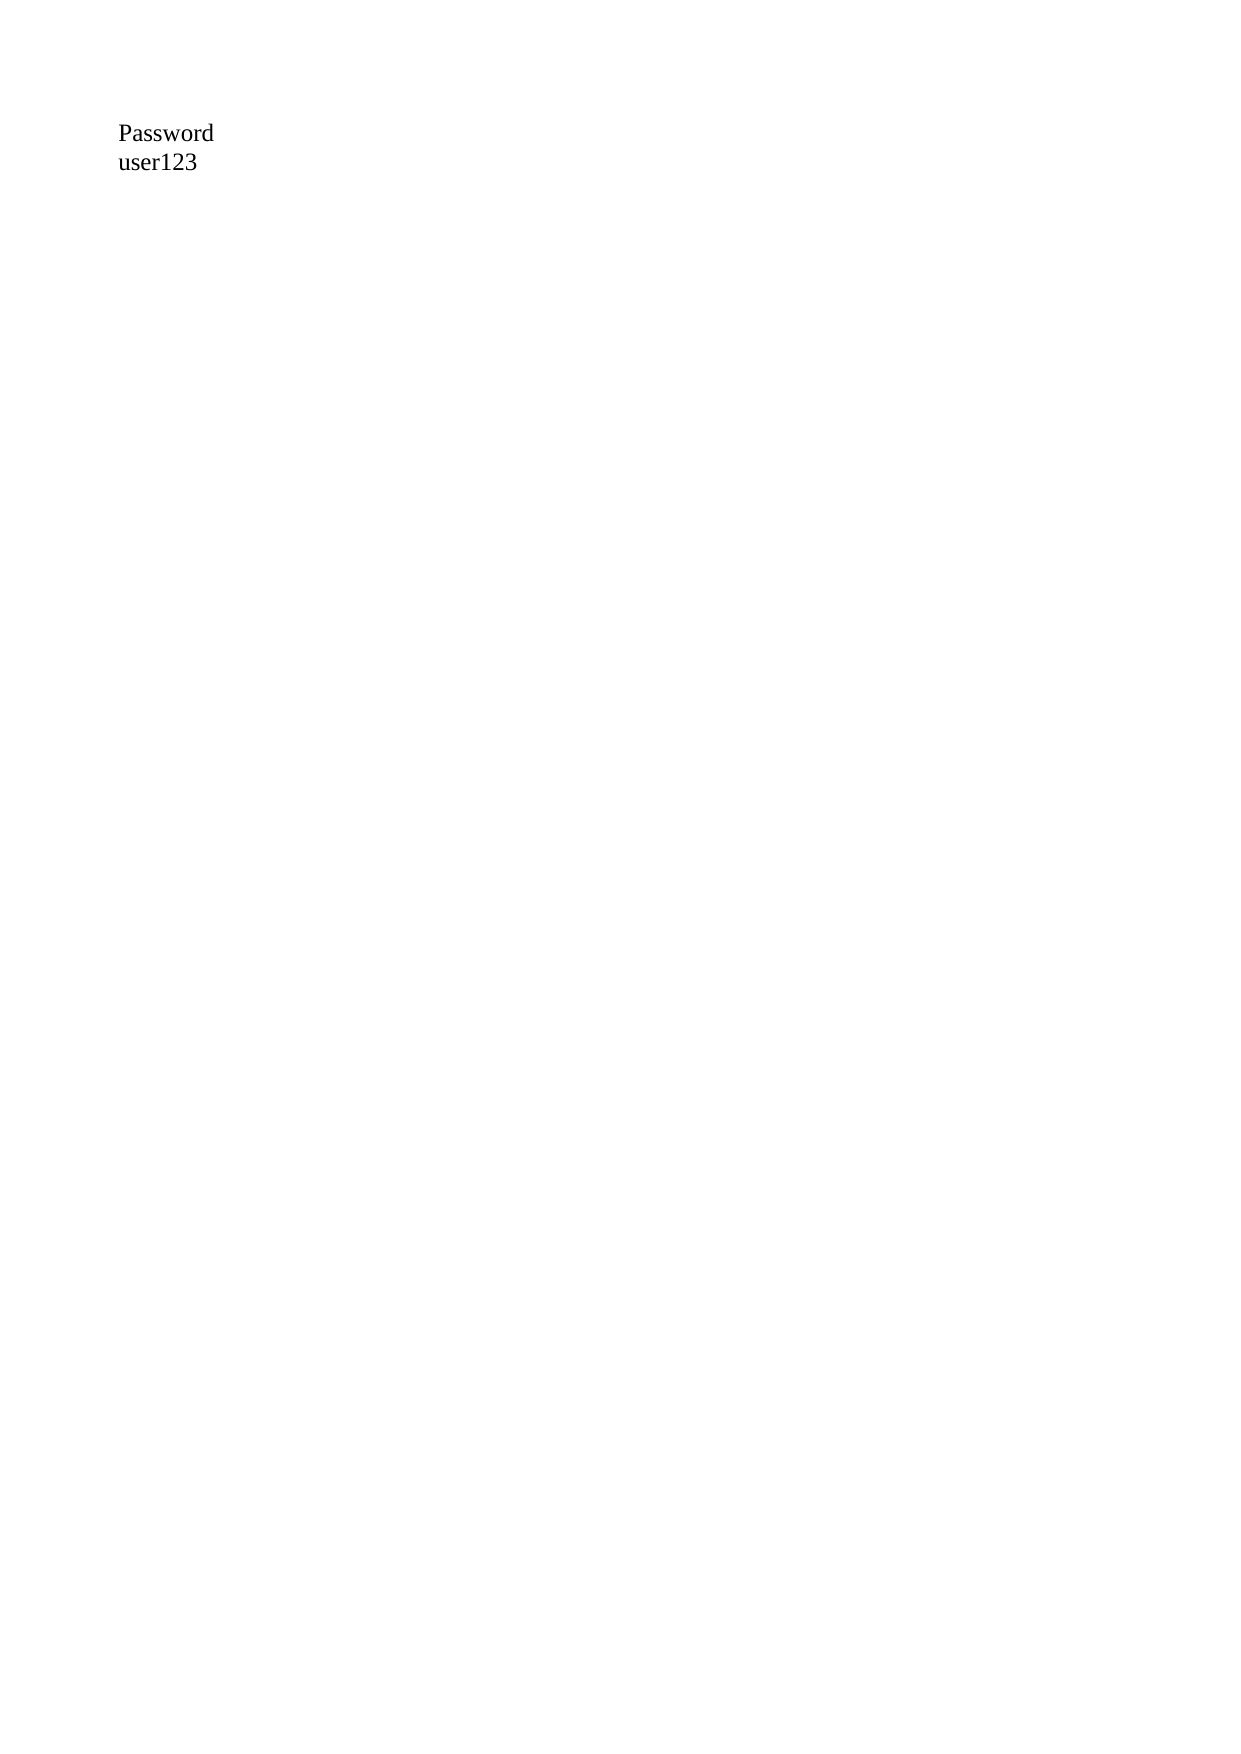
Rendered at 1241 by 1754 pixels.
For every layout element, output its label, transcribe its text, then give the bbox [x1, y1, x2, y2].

text Password [118, 118, 1122, 147]
text user123 [118, 147, 1122, 176]
